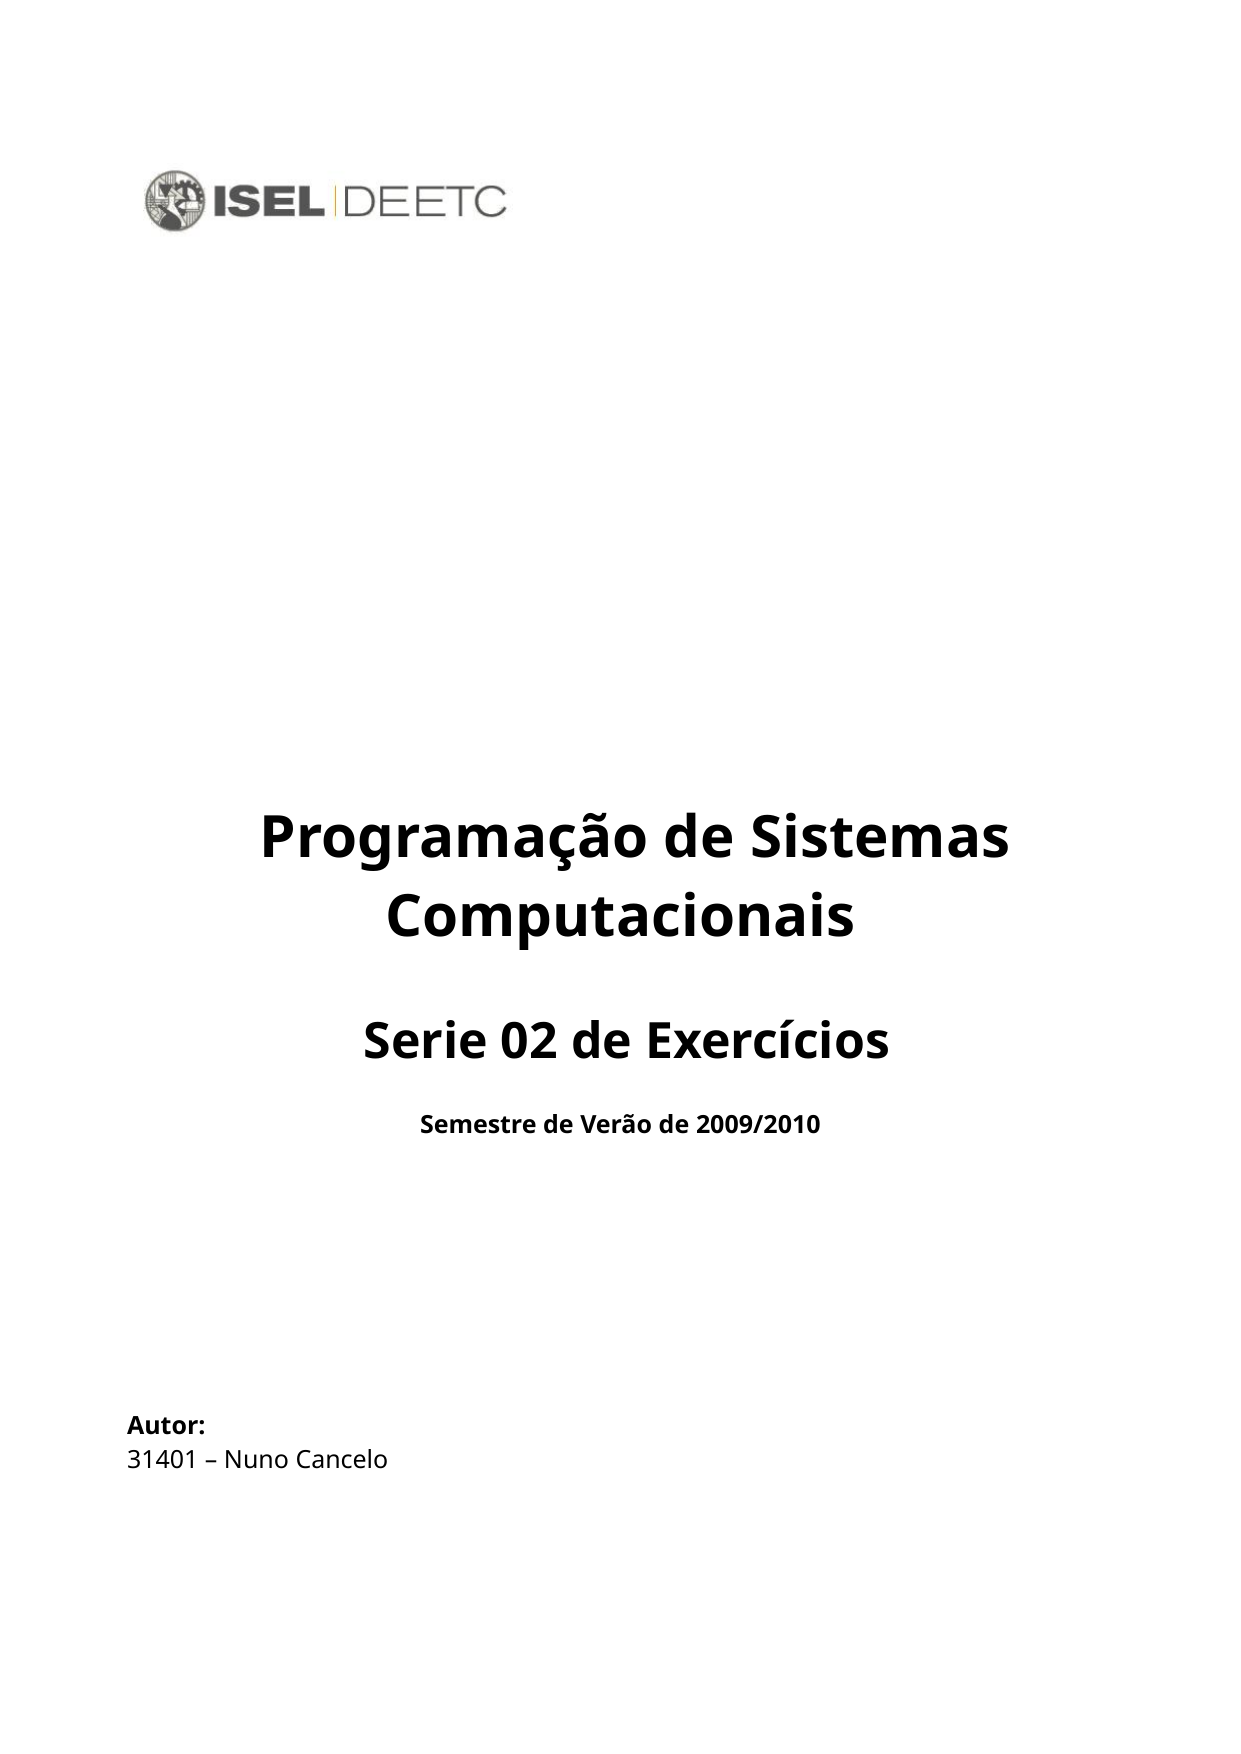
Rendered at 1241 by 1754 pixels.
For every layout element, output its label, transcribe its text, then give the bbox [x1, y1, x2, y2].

picture [135, 155, 537, 257]
text Serie 02 de Exercícios [118, 1005, 1122, 1073]
text Programação de Sistemas Computacionais [118, 795, 1122, 954]
text Semestre de Verão de 2009/2010 [118, 1107, 1122, 1141]
